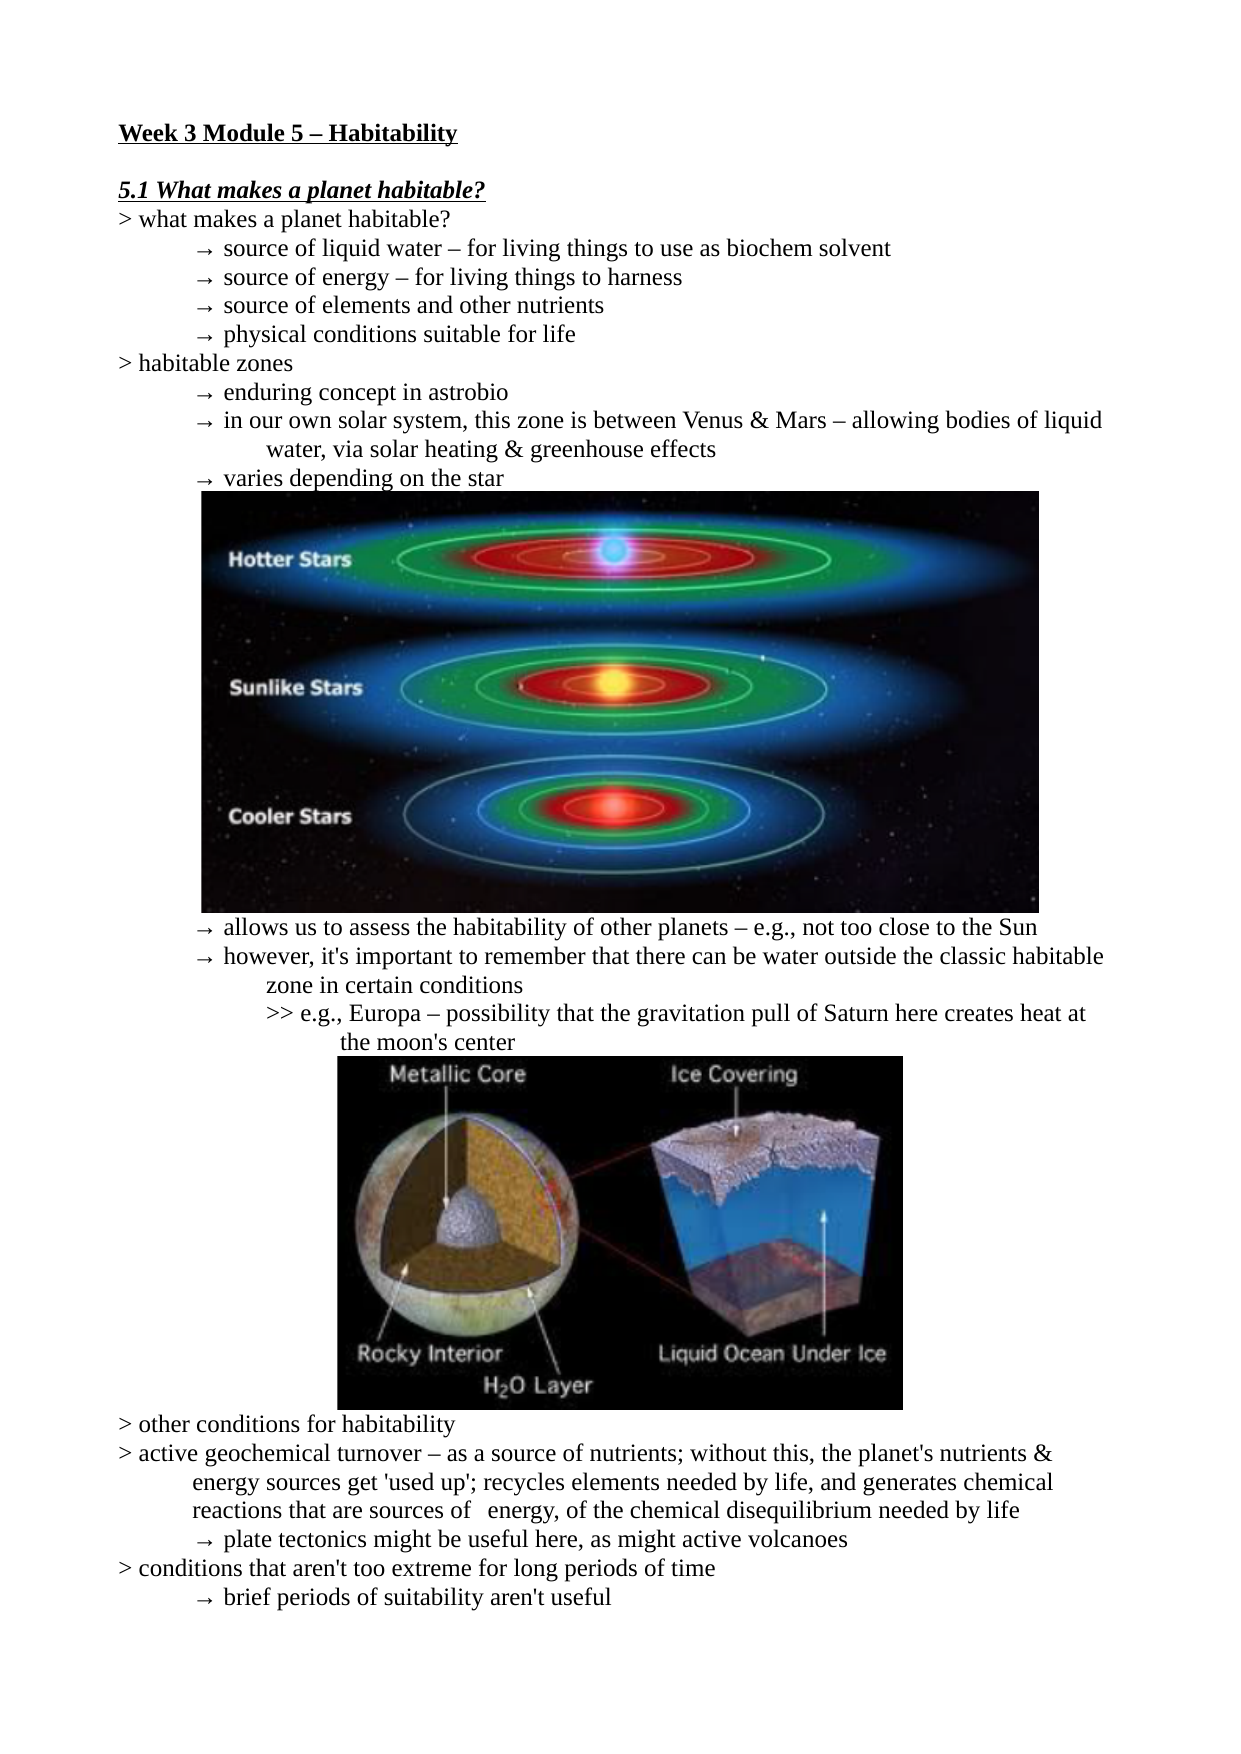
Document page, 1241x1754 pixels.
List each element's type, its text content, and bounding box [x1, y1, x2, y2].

text → enduring concept in astrobio [118, 377, 1122, 406]
text → physical conditions suitable for life [118, 319, 1122, 348]
text → however, it's important to remember that there can be water outside the classic habitable zone in certain conditions [118, 941, 1122, 998]
text > conditions that aren't too extreme for long periods of time [118, 1553, 1122, 1582]
text > habitable zones [118, 348, 1122, 377]
text 5.1 What makes a planet habitable? [118, 176, 1122, 204]
text → source of energy – for living things to harness [118, 262, 1122, 291]
text → source of elements and other nutrients [118, 291, 1122, 319]
text Week 3 Module 5 – Habitability [118, 118, 1122, 147]
text → source of liquid water – for living things to use as biochem solvent [118, 233, 1122, 262]
text → allows us to assess the habitability of other planets – e.g., not too close to the Sun [118, 492, 1122, 941]
text >> e.g., Europa – possibility that the gravitation pull of Saturn here creates heat at the moon's center [118, 998, 1122, 1056]
text → varies depending on the star [118, 463, 1122, 492]
text > active geochemical turnover – as a source of nutrients; without this, the planet's nutrients & energy sources get 'used up'; recycles elements needed by life, and generates chemical reactions that are sources of energy, of the chemical disequilibrium needed by life [118, 1438, 1122, 1524]
text > other conditions for habitability [118, 1056, 1122, 1438]
text → brief periods of suitability aren't useful [118, 1582, 1122, 1610]
text → in our own solar system, this zone is between Venus & Mars – allowing bodies of liquid water, via solar heating & greenhouse effects [118, 406, 1122, 463]
text > what makes a planet habitable? [118, 204, 1122, 233]
text → plate tectonics might be useful here, as might active volcanoes [118, 1524, 1122, 1553]
